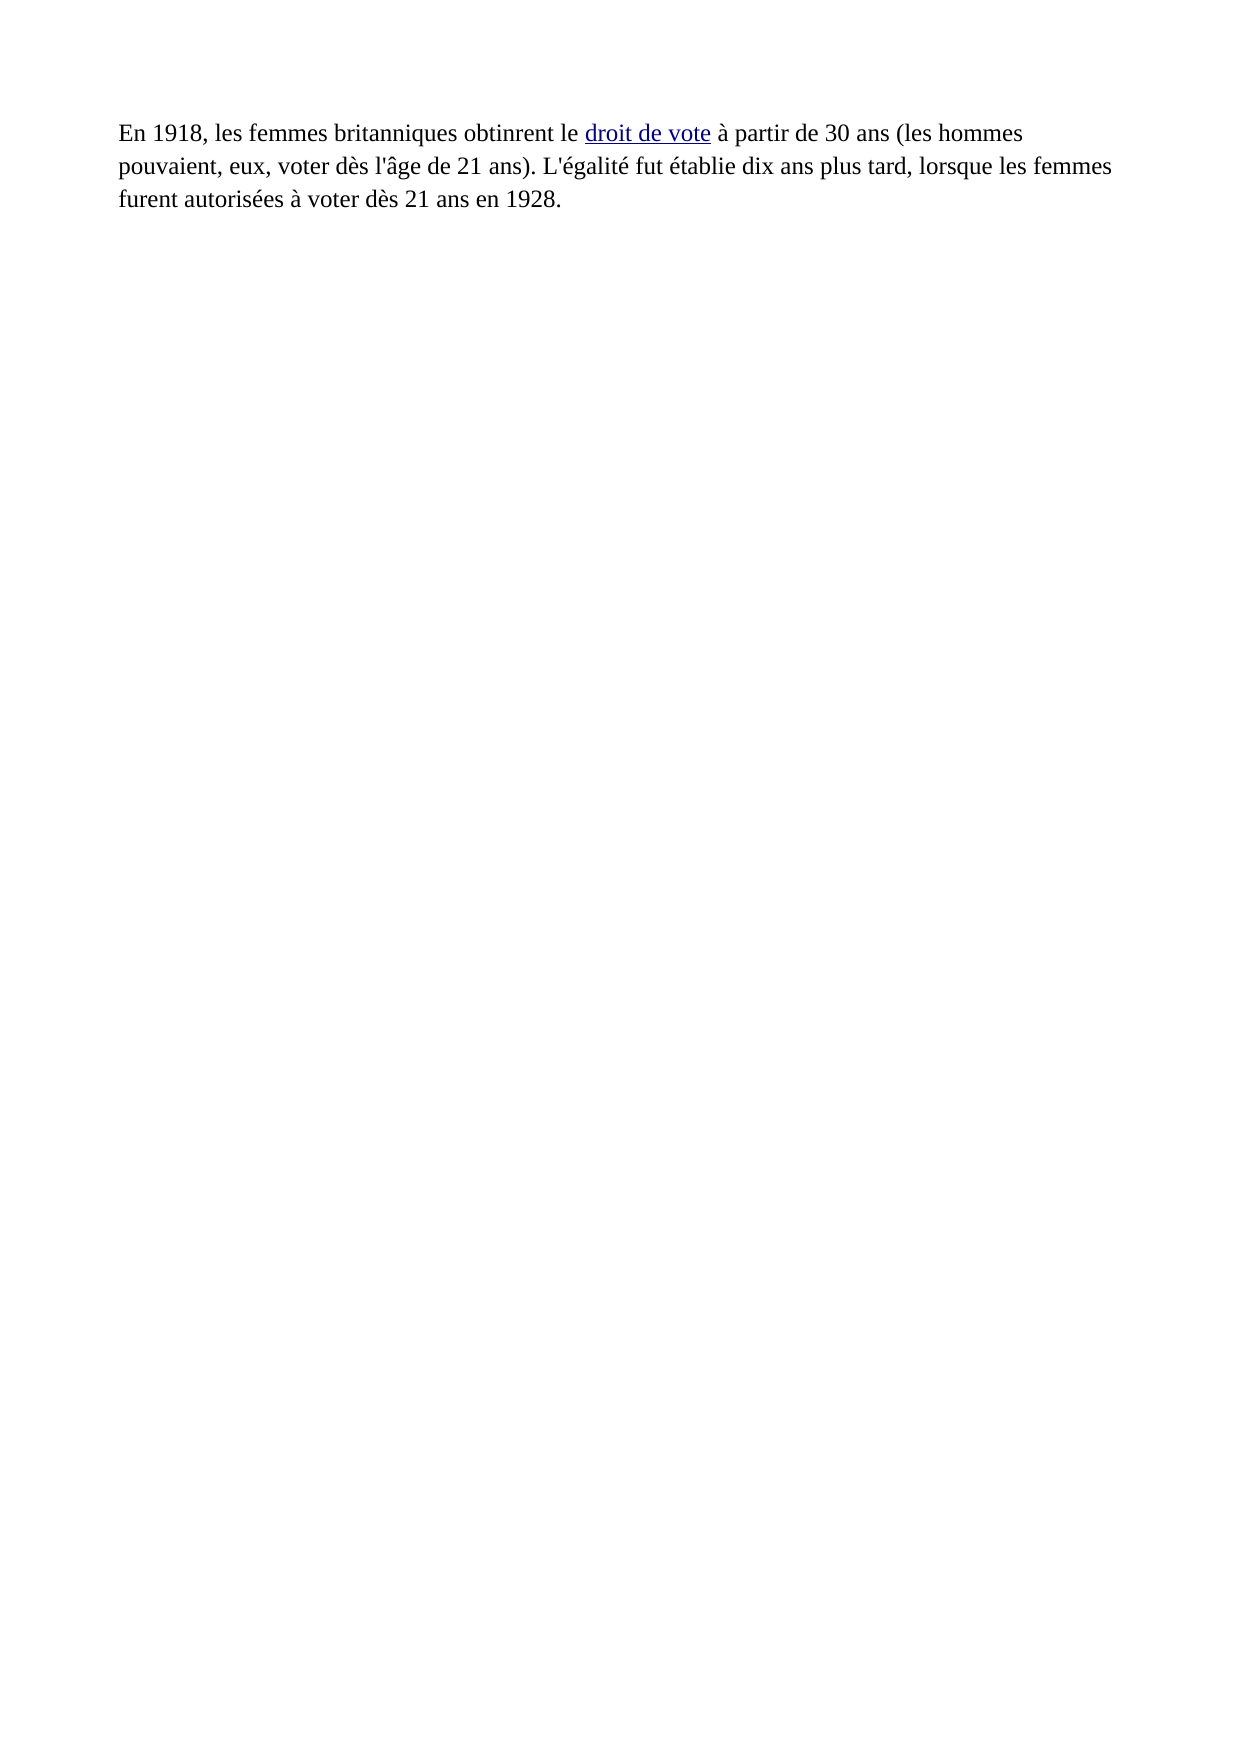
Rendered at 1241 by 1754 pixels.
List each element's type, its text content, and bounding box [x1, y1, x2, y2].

text En 1918, les femmes britanniques obtinrent le droit de vote à partir de 30 ans (les hommes pouvaient, eux, voter dès l'âge de 21 ans). L'égalité fut établie dix ans plus tard, lorsque les femmes furent autorisées à voter dès 21 ans en 1928. [118, 118, 1122, 213]
